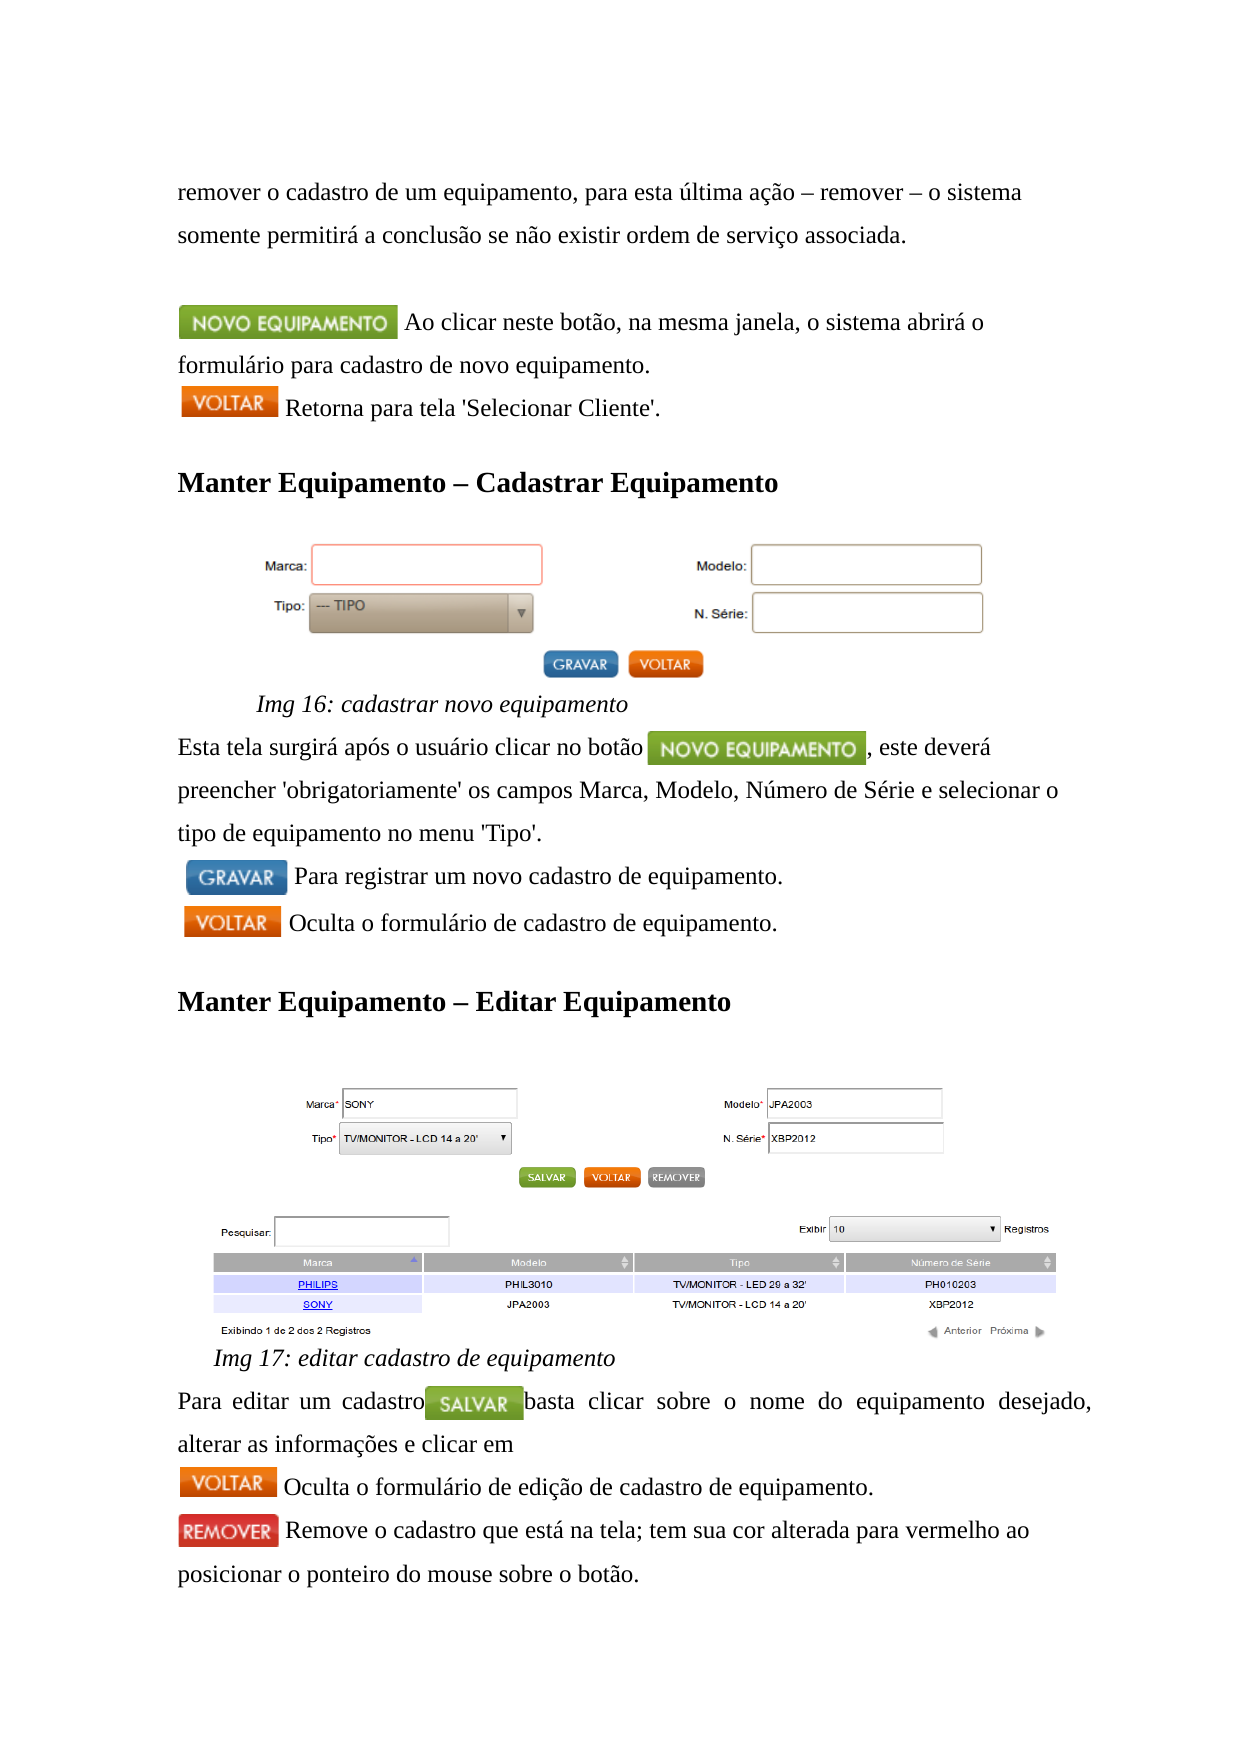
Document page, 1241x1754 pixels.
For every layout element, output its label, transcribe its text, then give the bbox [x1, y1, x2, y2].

picture [256, 526, 998, 689]
subtitle Para registrar um novo cadastro de equipamento. [288, 861, 1092, 890]
subtitle Oculta o formulário de edição de cadastro de equipamento. [177, 1472, 1092, 1501]
picture [180, 1467, 278, 1497]
picture [647, 731, 867, 765]
subtitle Ao clicar neste botão, na mesma janela, o sistema abrirá o formulário para cadastro de novo equipamento. [177, 307, 1092, 378]
picture [184, 906, 282, 937]
subtitle [256, 513, 997, 526]
subtitle Remove o cadastro que está na tela; tem sua cor alterada para vermelho ao posicionar o ponteiro do mouse sobre o botão. [177, 1516, 1092, 1587]
picture [179, 305, 398, 339]
subtitle Manter Equipamento – Cadastrar Equipamento [177, 465, 1092, 499]
subtitle remover o cadastro de um equipamento, para esta última ação – remover – o sistema somente permitirá a conclusão se não existir ordem de serviço associada. [177, 177, 1092, 249]
subtitle Retorna para tela 'Selecionar Cliente'. [177, 393, 1092, 422]
text Img 17: editar cadastro de equipamento [213, 1344, 1056, 1372]
subtitle Manter Equipamento – Editar Equipamento [177, 984, 1092, 1018]
picture [181, 386, 279, 417]
picture [425, 1386, 524, 1420]
picture [186, 860, 288, 895]
subtitle Esta tela surgirá após o usuário clicar no botão , este deverá preencher 'obrigatoriamente' os campos Marca, Modelo, Número de Série e selecionar o tipo de equipamento no menu 'Tipo'. [177, 545, 1092, 847]
subtitle Para editar um cadastro basta clicar sobre o nome do equipamento desejado, alterar as informações e clicar em [177, 1064, 1092, 1458]
subtitle Oculta o formulário de cadastro de equipamento. [177, 904, 1092, 938]
picture [178, 1514, 279, 1547]
text Img 16: cadastrar novo equipamento [256, 689, 997, 718]
picture [213, 1076, 1057, 1344]
